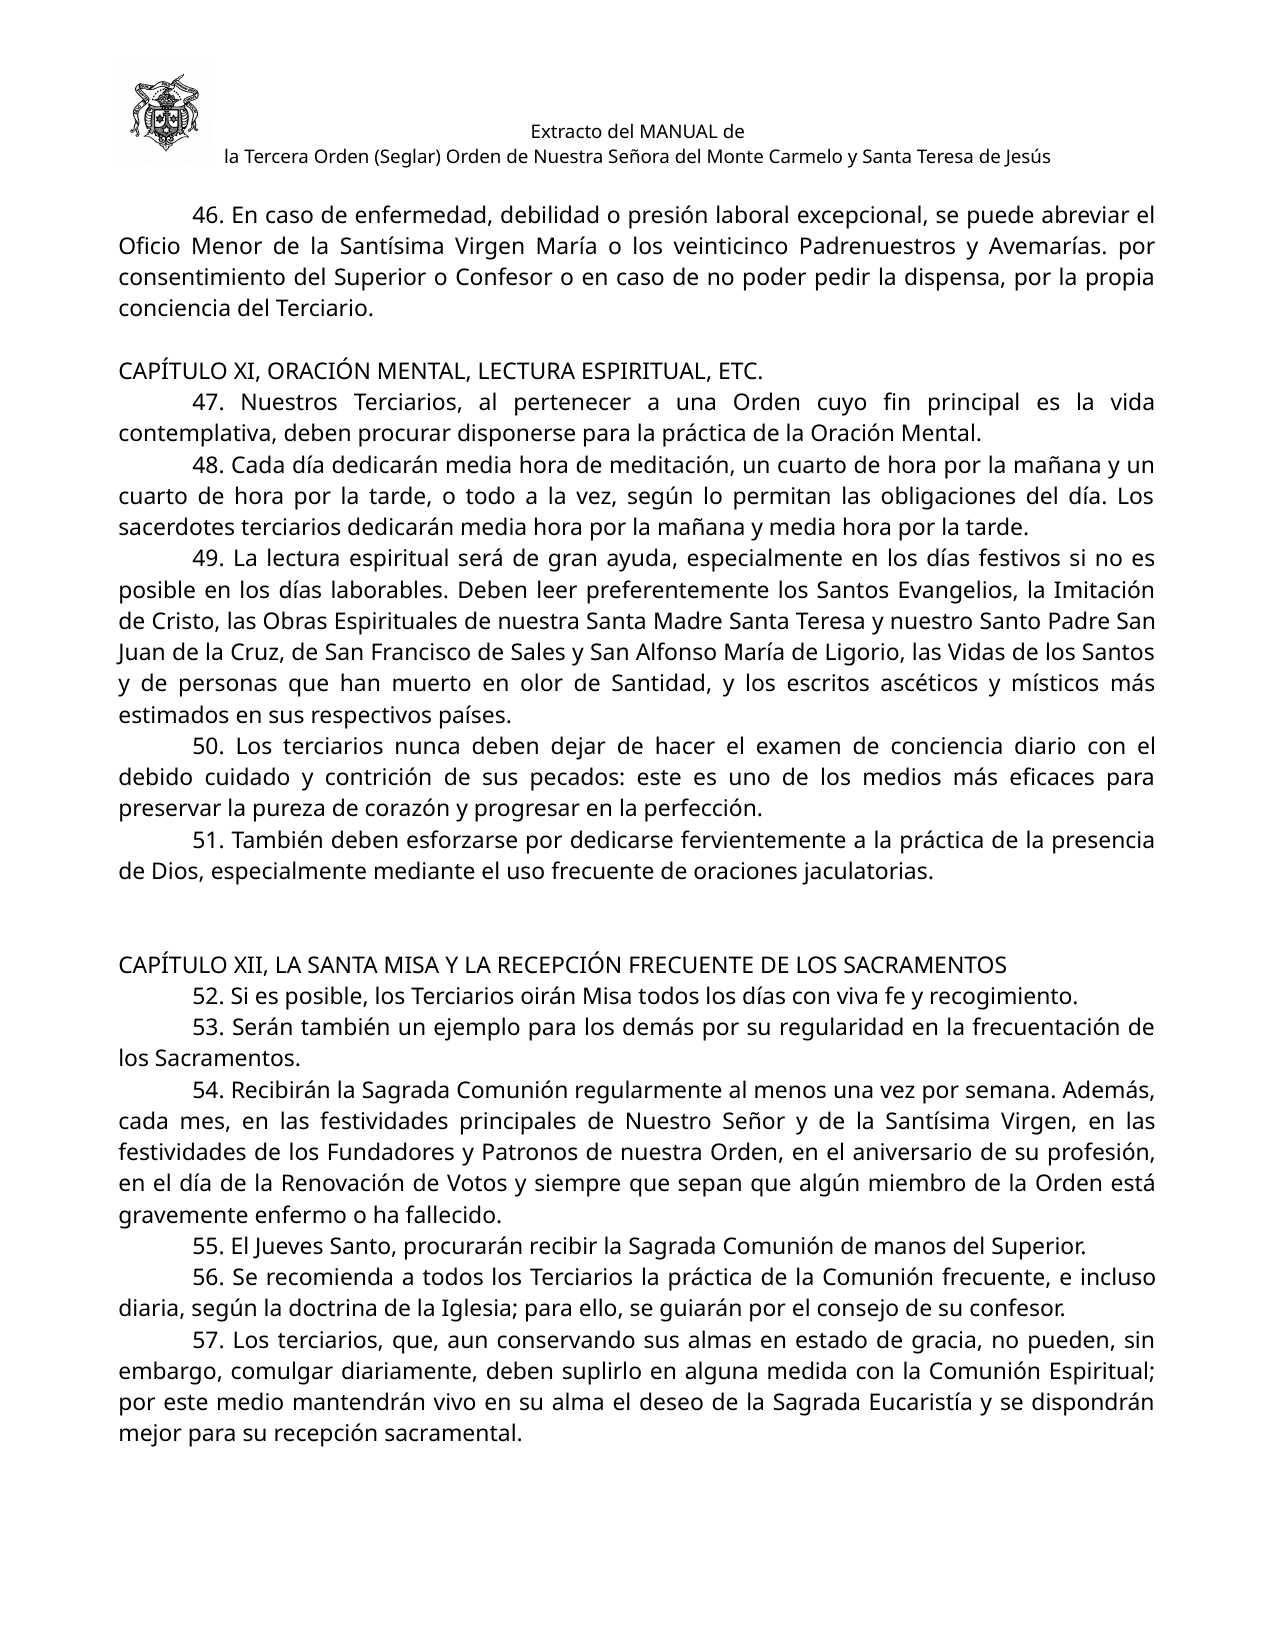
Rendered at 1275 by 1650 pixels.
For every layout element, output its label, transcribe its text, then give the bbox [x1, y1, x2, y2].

text 56. Se recomienda a todos los Terciarios la práctica de la Comunión frecuente, e incluso diaria, según la doctrina de la Iglesia; para ello, se guiarán por el consejo de su confesor. [118, 1261, 1157, 1324]
text 54. Recibirán la Sagrada Comunión regularmente al menos una vez por semana. Además, cada mes, en las festividades principales de Nuestro Señor y de la Santísima Virgen, en las festividades de los Fundadores y Patronos de nuestra Orden, en el aniversario de su profesión, en el día de la Renovación de Votos y siempre que sepan que algún miembro de la Orden está gravemente enfermo o ha fallecido. [118, 1074, 1157, 1230]
text 51. También deben esforzarse por dedicarse fervientemente a la práctica de la presencia de Dios, especialmente mediante el uso frecuente de oraciones jaculatorias. [118, 824, 1157, 886]
text CAPÍTULO XII, LA SANTA MISA Y LA RECEPCIÓN FRECUENTE DE LOS SACRAMENTOS [118, 949, 1157, 980]
text 55. El Jueves Santo, procurarán recibir la Sagrada Comunión de manos del Superior. [118, 1230, 1157, 1261]
text 53. Serán también un ejemplo para los demás por su regularidad en la frecuentación de los Sacramentos. [118, 1011, 1157, 1074]
text 57. Los terciarios, que, aun conservando sus almas en estado de gracia, no pueden, sin embargo, comulgar diariamente, deben suplirlo en alguna medida con la Comunión Espiritual; por este medio mantendrán vivo en su alma el deseo de la Sagrada Eucaristía y se dispondrán mejor para su recepción sacramental. [118, 1324, 1157, 1449]
text 50. Los terciarios nunca deben dejar de hacer el examen de conciencia diario con el debido cuidado y contrición de sus pecados: este es uno de los medios más eficaces para preservar la pureza de corazón y progresar en la perfección. [118, 730, 1157, 824]
text 48. Cada día dedicarán media hora de meditación, un cuarto de hora por la mañana y un cuarto de hora por la tarde, o todo a la vez, según lo permitan las obligaciones del día. Los sacerdotes terciarios dedicarán media hora por la mañana y media hora por la tarde. [118, 449, 1157, 542]
picture [118, 63, 212, 163]
text 46. En caso de enfermedad, debilidad o presión laboral excepcional, se puede abreviar el Oficio Menor de la Santísima Virgen María o los veinticinco Padrenuestros y Avemarías. por consentimiento del Superior o Confesor o en caso de no poder pedir la dispensa, por la propia conciencia del Terciario. [118, 199, 1157, 324]
text CAPÍTULO XI, ORACIÓN MENTAL, LECTURA ESPIRITUAL, ETC. [118, 355, 1157, 386]
text 52. Si es posible, los Terciarios oirán Misa todos los días con viva fe y recogimiento. [118, 980, 1157, 1011]
text 49. La lectura espiritual será de gran ayuda, especialmente en los días festivos si no es posible en los días laborables. Deben leer preferentemente los Santos Evangelios, la Imitación de Cristo, las Obras Espirituales de nuestra Santa Madre Santa Teresa y nuestro Santo Padre San Juan de la Cruz, de San Francisco de Sales y San Alfonso María de Ligorio, las Vidas de los Santos y de personas que han muerto en olor de Santidad, y los escritos ascéticos y místicos más estimados en sus respectivos países. [118, 542, 1157, 730]
text 47. Nuestros Terciarios, al pertenecer a una Orden cuyo fin principal es la vida contemplativa, deben procurar disponerse para la práctica de la Oración Mental. [118, 386, 1157, 449]
